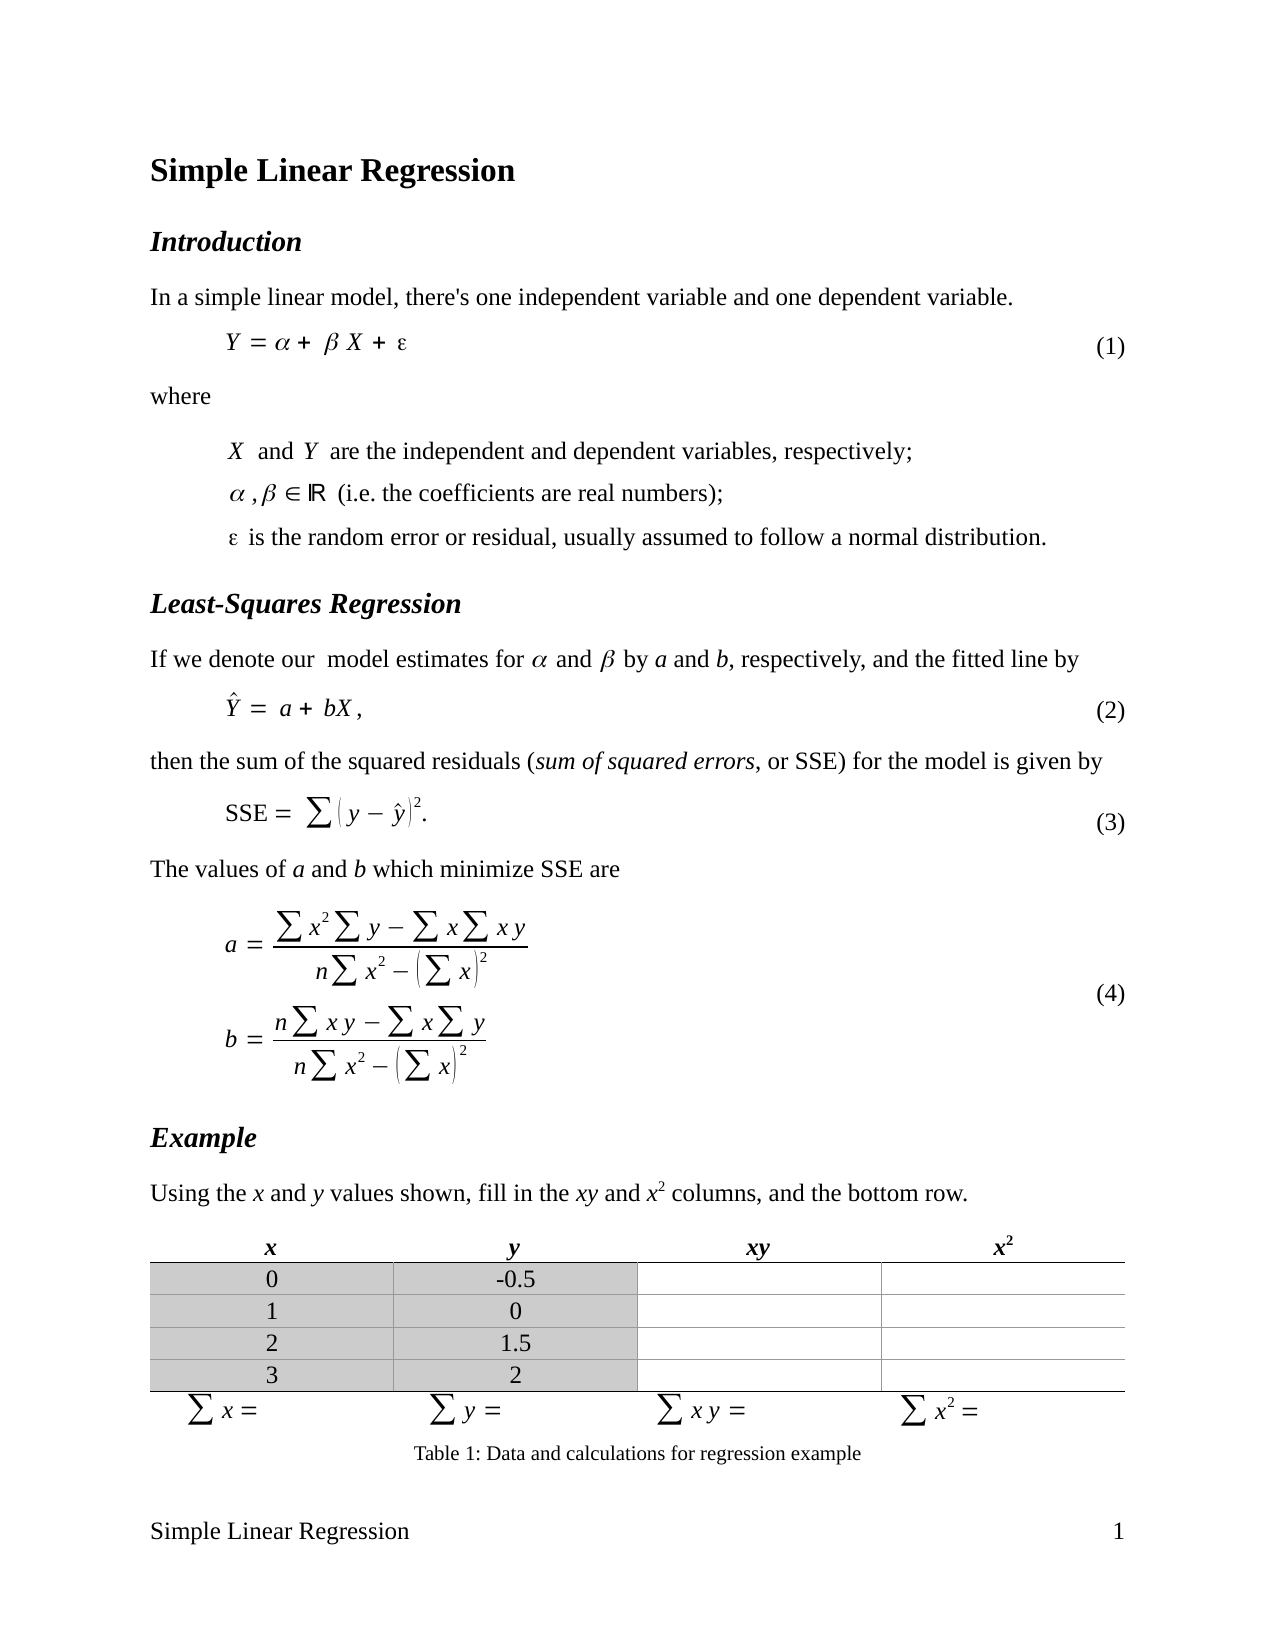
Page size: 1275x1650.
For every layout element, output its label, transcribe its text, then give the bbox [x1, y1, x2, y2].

table_cell [638, 1295, 881, 1326]
table_cell 2 [150, 1328, 393, 1359]
table_header [150, 329, 1017, 381]
table_cell [638, 1392, 881, 1429]
table_cell [881, 1392, 1125, 1429]
text then the sum of the squared residuals (sum of squared errors, or SSE) for the model is given by [150, 746, 1125, 775]
text In a simple linear model, there's one independent variable and one dependent variable. [150, 282, 1125, 311]
subtitle Introduction [150, 224, 1125, 258]
table_cell -0.5 [394, 1263, 637, 1294]
table_cell [638, 1360, 881, 1391]
table_cell [150, 1392, 394, 1429]
table_cell 0 [394, 1295, 637, 1326]
table_header (1) [1017, 329, 1125, 381]
text where [150, 381, 1125, 410]
table_cell [394, 1392, 637, 1429]
subtitle Example [150, 1120, 1125, 1154]
table_header xy [638, 1230, 881, 1262]
subtitle Least-Squares Regression [150, 587, 1125, 620]
table_header y [394, 1230, 637, 1262]
table_header (4) [1017, 895, 1125, 1108]
table_header . [150, 793, 1017, 854]
table_cell [882, 1328, 1125, 1359]
table_cell 1.5 [394, 1328, 637, 1359]
text Using the x and y values shown, fill in the xy and x2 columns, and the bottom row. [150, 1178, 1125, 1206]
text If we denote our model estimates for and by a and b, respectively, and the fitted line by [150, 644, 1125, 674]
table_cell [638, 1263, 881, 1294]
table_header , [150, 692, 1017, 746]
table_cell [882, 1360, 1125, 1391]
table_cell [882, 1263, 1125, 1294]
text The values of a and b which minimize SSE are [150, 854, 1125, 883]
table_cell [882, 1295, 1125, 1326]
table_header (2) [1017, 692, 1125, 746]
table_cell [638, 1328, 881, 1359]
table_cell 2 [394, 1360, 637, 1391]
table_header x [150, 1230, 394, 1262]
table_cell 3 [150, 1360, 393, 1391]
text Table 1: Data and calculations for regression example [150, 1441, 1125, 1465]
table_header (3) [1017, 793, 1125, 854]
table_cell 0 [150, 1263, 393, 1294]
table_header x2 [881, 1230, 1125, 1262]
table_header [150, 895, 1017, 1108]
table_cell 1 [150, 1295, 393, 1326]
subtitle Simple Linear Regression [150, 150, 1125, 188]
